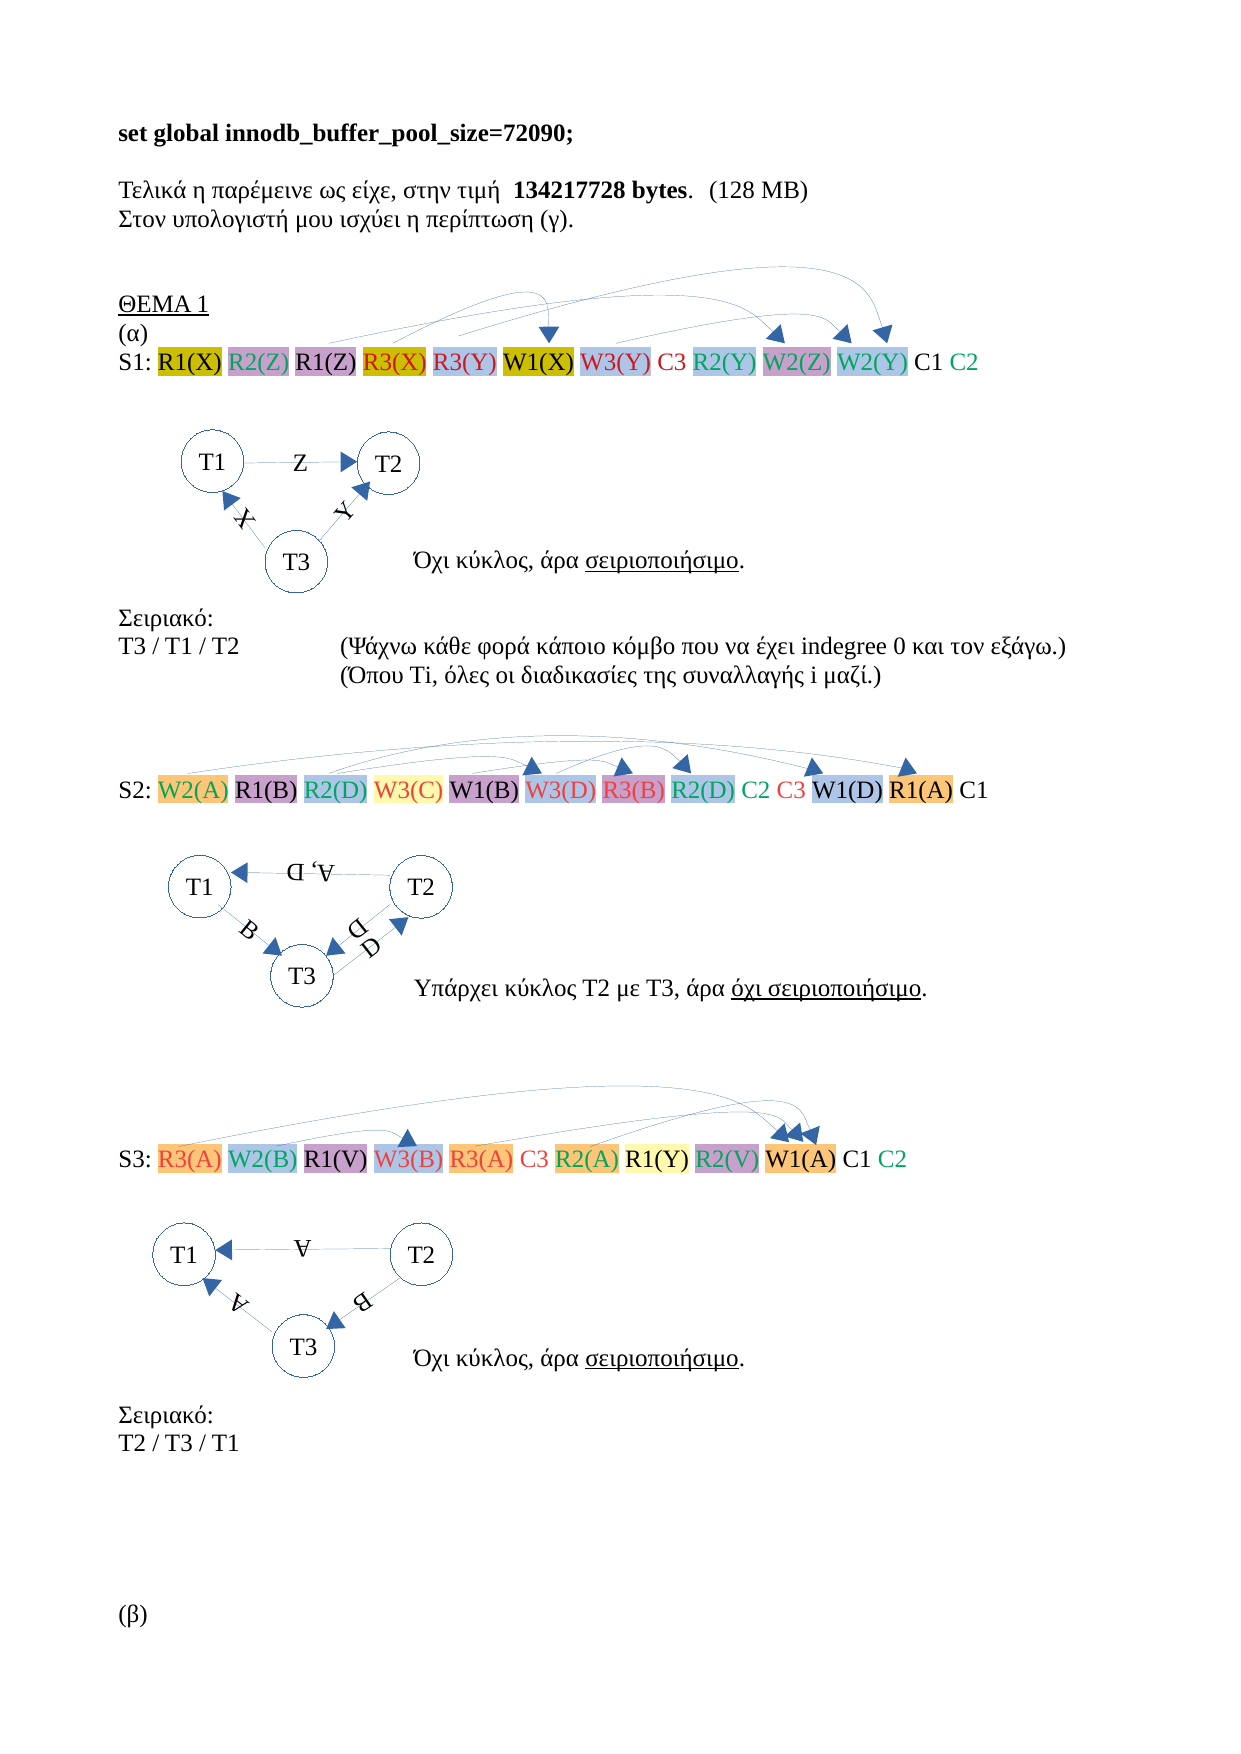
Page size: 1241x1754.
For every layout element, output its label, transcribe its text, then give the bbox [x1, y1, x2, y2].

text (α) [118, 318, 1122, 347]
text (Όπου Τi, όλες οι διαδικασίες της συναλλαγής i μαζί.) [118, 660, 1122, 689]
text Στον υπολογιστή μου ισχύει η περίπτωση (γ). [118, 204, 1122, 233]
text [865, 289, 1122, 318]
text [549, 296, 753, 318]
text Όχι κύκλος, άρα σειριοποιήσιμο. [324, 546, 1122, 574]
text Όχι κύκλος, άρα σειριοποιήσιμο. [324, 1343, 1122, 1371]
text S1: R1(X) R2(Z) R1(Z) R3(X) R3(Y) W1(X) W3(Y) C3 R2(Y) W2(Z) W2(Y) C1 C2 [118, 347, 1122, 376]
text T3 / T1 / T2 (Ψάχνω κάθε φορά κάποιο κόμβο που να έχει indegree 0 και τον εξάγω.) [118, 631, 1122, 660]
text S2: W2(A) R1(B) R2(D) W3(C) W1(B) W3(D) R3(B) R2(D) C2 C3 W1(D) R1(A) C1 [118, 775, 1122, 803]
text Σειριακό: [118, 603, 1122, 631]
text Υπάρχει κύκλος Τ2 με Τ3, άρα όχι σειριοποιήσιμο. [321, 973, 1122, 1002]
text Τ2 / Τ3 / Τ1 [118, 1428, 1122, 1457]
text [118, 546, 268, 574]
text ΘΕΜΑ 1 [118, 289, 623, 318]
text set global innodb_buffer_pool_size=72090; [118, 118, 1122, 147]
text [118, 973, 283, 1002]
text [600, 289, 878, 318]
text (β) [118, 1599, 1122, 1628]
text S3: R3(A) W2(B) R1(V) W3(B) R3(A) C3 R2(A) R1(Y) R2(V) W1(A) C1 C2 [118, 1144, 1122, 1173]
text Τελικά η παρέμεινε ως είχε, στην τιμή 134217728 bytes. (128 MB) [118, 175, 1122, 204]
text [118, 1343, 283, 1371]
text Σειριακό: [118, 1400, 1122, 1428]
